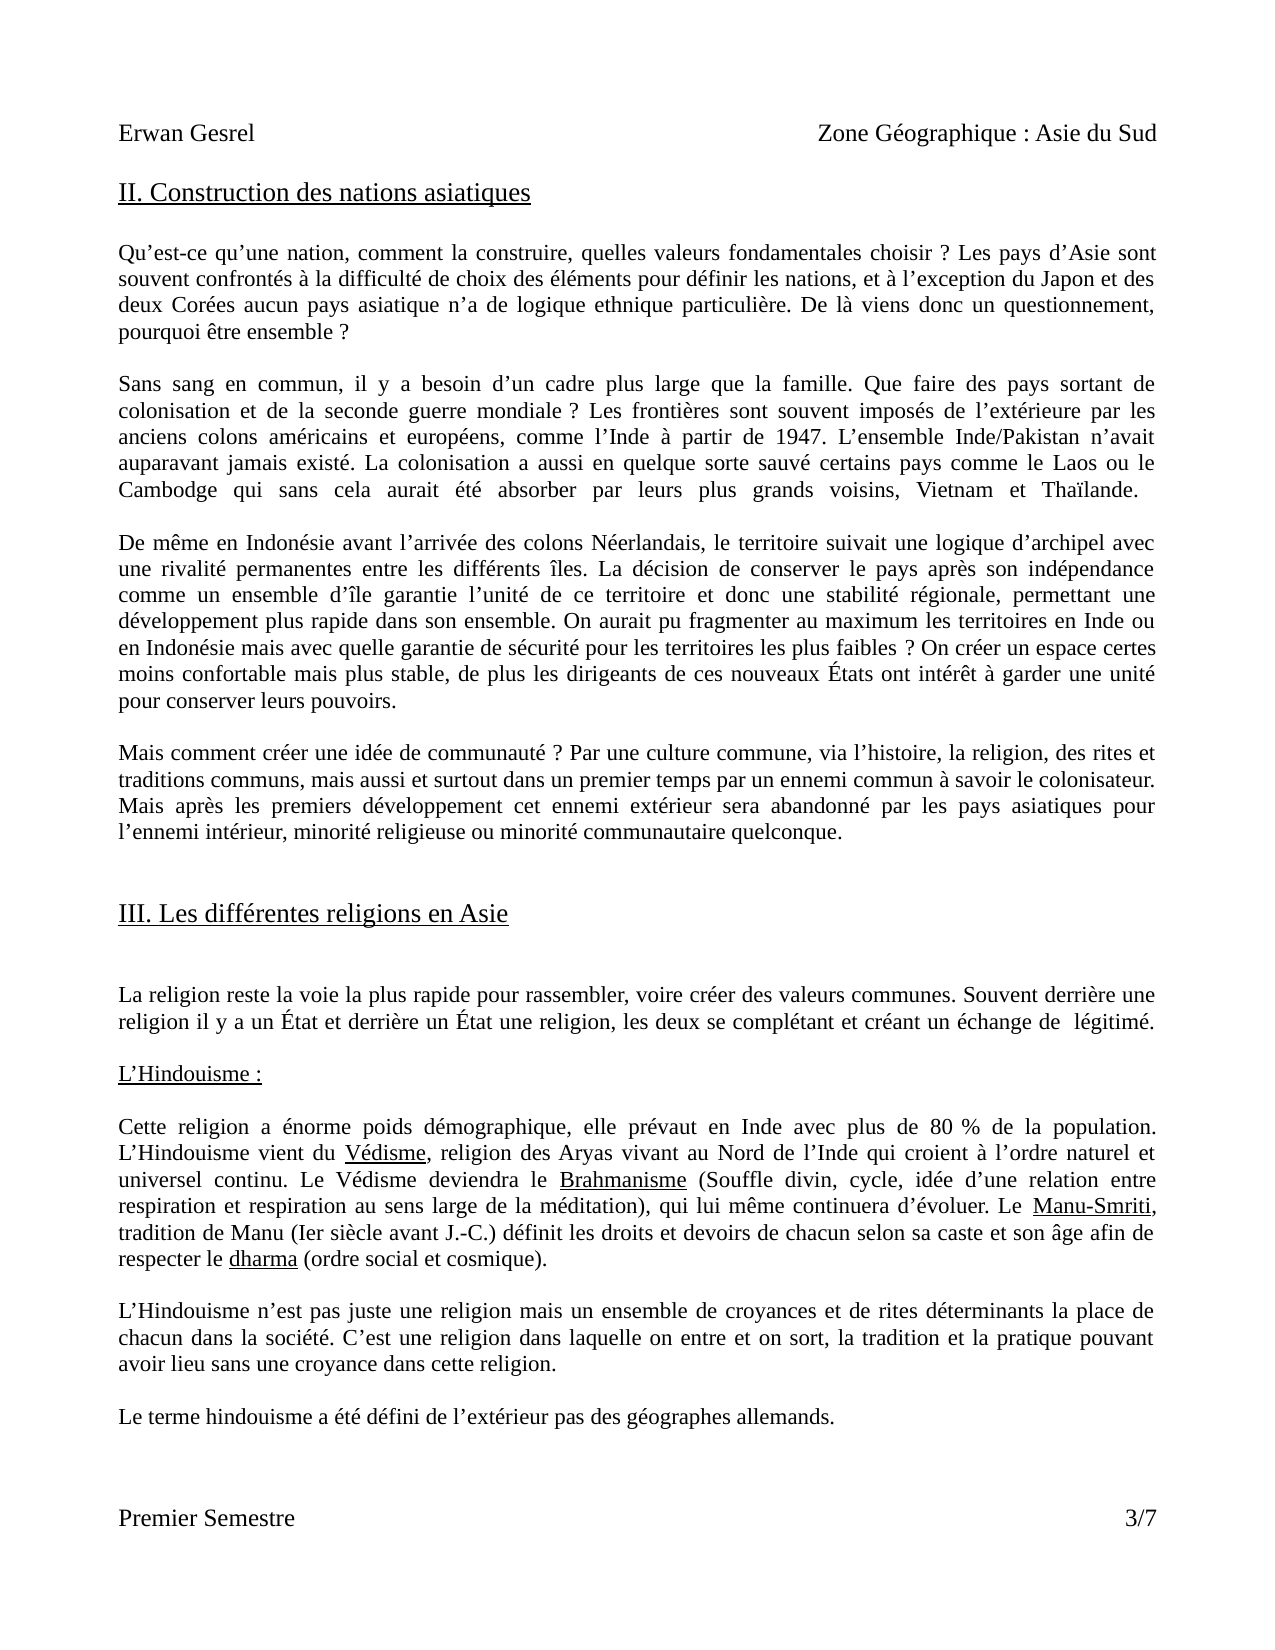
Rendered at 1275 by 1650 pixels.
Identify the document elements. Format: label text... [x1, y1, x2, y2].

text L’Hindouisme : [118, 1060, 1157, 1087]
text Cette religion a énorme poids démographique, elle prévaut en Inde avec plus de 80 % de la population. L’Hindouisme vient du Védisme, religion des Aryas vivant au Nord de l’Inde qui croient à l’ordre naturel et universel continu. Le Védisme deviendra le Brahmanisme (Souffle divin, cycle, idée d’une relation entre respiration et respiration au sens large de la méditation), qui lui même continuera d’évoluer. Le Manu-Smriti, tradition de Manu (Ier siècle avant J.-C.) définit les droits et devoirs de chacun selon sa caste et son âge afin de respecter le dharma (ordre social et cosmique). [118, 1113, 1157, 1271]
text L’Hindouisme n’est pas juste une religion mais un ensemble de croyances et de rites déterminants la place de chacun dans la société. C’est une religion dans laquelle on entre et on sort, la tradition et la pratique pouvant avoir lieu sans une croyance dans cette religion. [118, 1298, 1157, 1377]
text Sans sang en commun, il y a besoin d’un cadre plus large que la famille. Que faire des pays sortant de colonisation et de la seconde guerre mondiale ? Les frontières sont souvent imposés de l’extérieure par les anciens colons américains et européens, comme l’Inde à partir de 1947. L’ensemble Inde/Pakistan n’avait auparavant jamais existé. La colonisation a aussi en quelque sorte sauvé certains pays comme le Laos ou le Cambodge qui sans cela aurait été absorber par leurs plus grands voisins, Vietnam et Thaïlande. [118, 370, 1157, 528]
text Qu’est-ce qu’une nation, comment la construire, quelles valeurs fondamentales choisir ? Les pays d’Asie sont souvent confrontés à la difficulté de choix des éléments pour définir les nations, et à l’exception du Japon et des deux Corées aucun pays asiatique n’a de logique ethnique particulière. De là viens donc un questionnement, pourquoi être ensemble ? [118, 239, 1157, 344]
text De même en Indonésie avant l’arrivée des colons Néerlandais, le territoire suivait une logique d’archipel avec une rivalité permanentes entre les différents îles. La décision de conserver le pays après son indépendance comme un ensemble d’île garantie l’unité de ce territoire et donc une stabilité régionale, permettant une développement plus rapide dans son ensemble. On aurait pu fragmenter au maximum les territoires en Inde ou en Indonésie mais avec quelle garantie de sécurité pour les territoires les plus faibles ? On créer un espace certes moins confortable mais plus stable, de plus les dirigeants de ces nouveaux États ont intérêt à garder une unité pour conserver leurs pouvoirs. [118, 528, 1157, 713]
text Mais comment créer une idée de communauté ? Par une culture commune, via l’histoire, la religion, des rites et traditions communs, mais aussi et surtout dans un premier temps par un ennemi commun à savoir le colonisateur. Mais après les premiers développement cet ennemi extérieur sera abandonné par les pays asiatiques pour l’ennemi intérieur, minorité religieuse ou minorité communautaire quelconque. [118, 739, 1157, 845]
text La religion reste la voie la plus rapide pour rassembler, voire créer des valeurs communes. Souvent derrière une religion il y a un État et derrière un État une religion, les deux se complétant et créant un échange de légitimé. [118, 981, 1157, 1060]
text Le terme hindouisme a été défini de l’extérieur pas des géographes allemands. [118, 1403, 1157, 1429]
text II. Construction des nations asiatiques [118, 176, 1157, 207]
text III. Les différentes religions en Asie [118, 897, 1157, 929]
